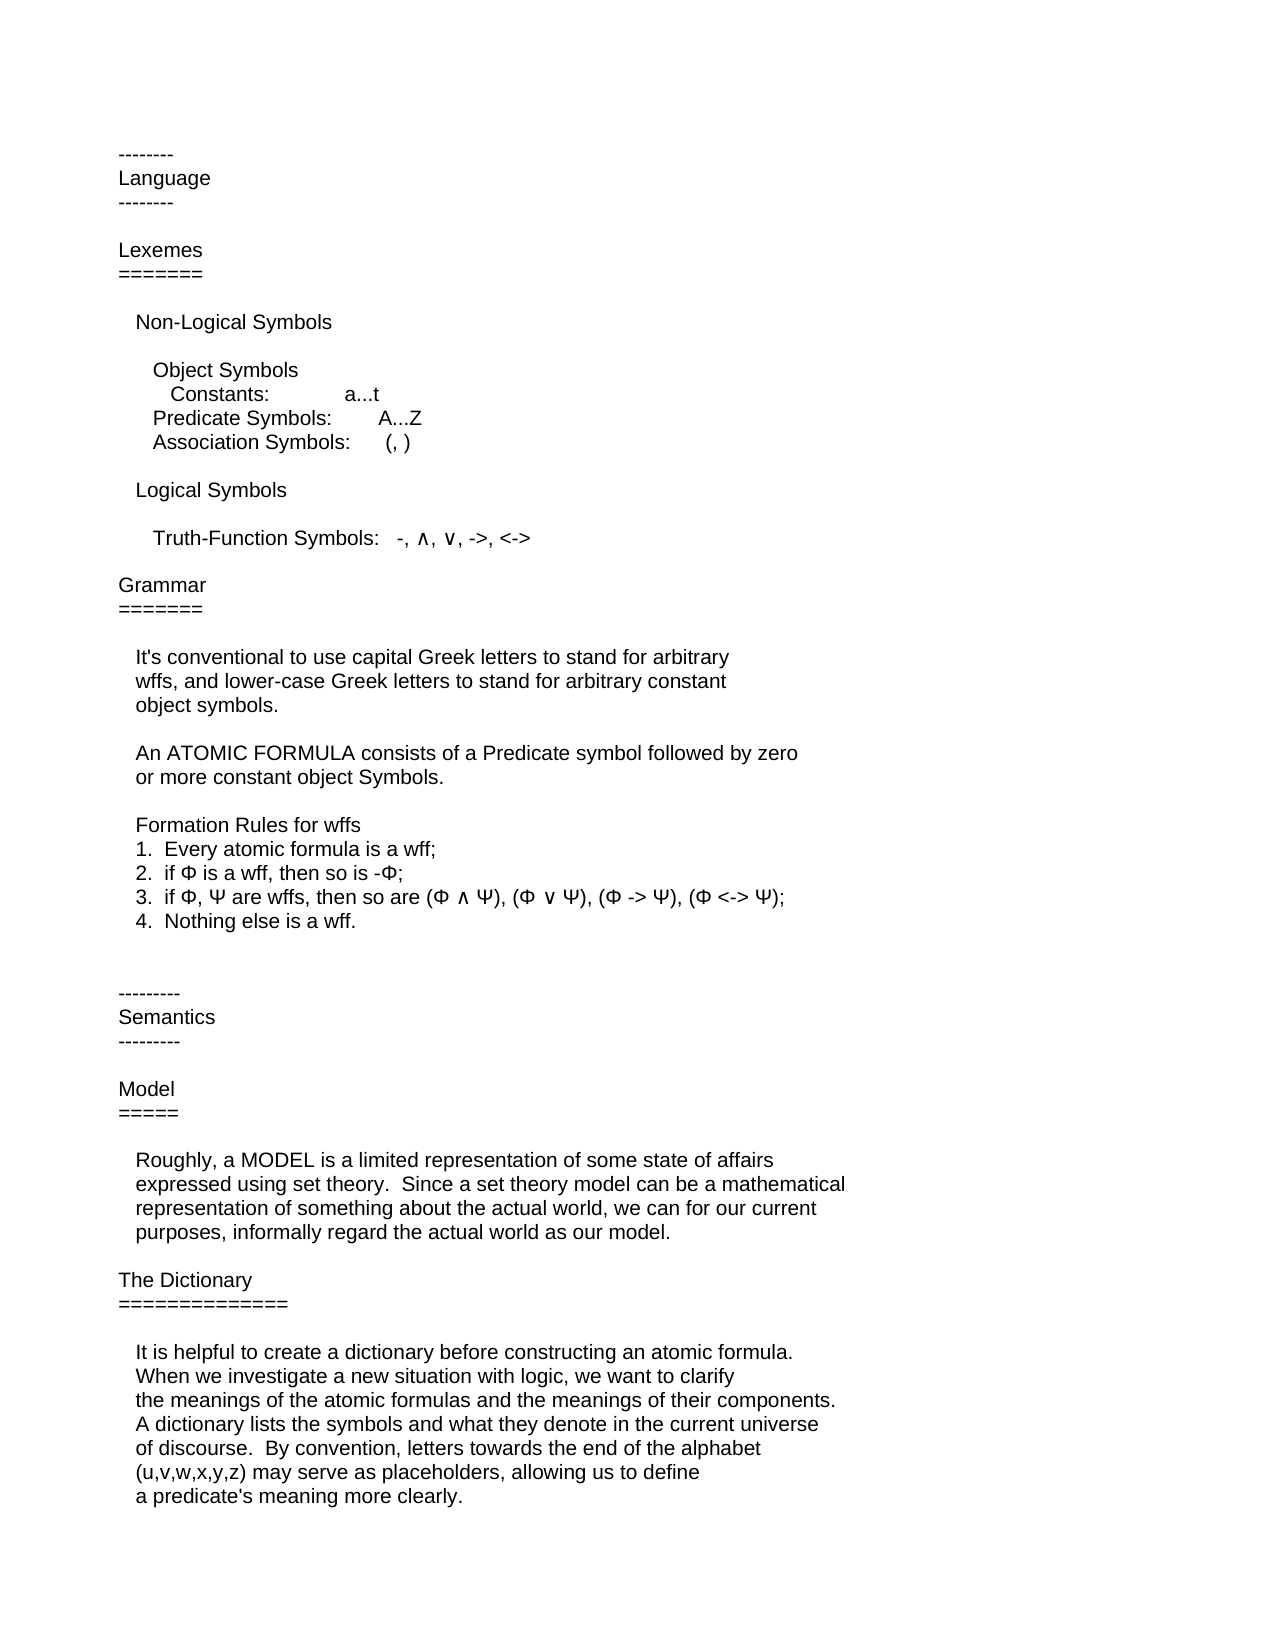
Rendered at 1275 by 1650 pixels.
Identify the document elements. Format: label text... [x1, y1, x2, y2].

text 2. if Φ is a wff, then so is -Φ; [118, 861, 1157, 885]
text Language [118, 166, 1157, 190]
text purposes, informally regard the actual world as our model. [118, 1220, 1157, 1244]
text Formation Rules for wffs [118, 813, 1157, 837]
text 1. Every atomic formula is a wff; [118, 837, 1157, 861]
text ============== [118, 1292, 1157, 1316]
text Predicate Symbols: A...Z [118, 406, 1157, 429]
text Logical Symbols [118, 477, 1157, 501]
text wffs, and lower-case Greek letters to stand for arbitrary constant [118, 669, 1157, 693]
text Object Symbols [118, 358, 1157, 382]
text When we investigate a new situation with logic, we want to clarify [118, 1364, 1157, 1388]
text It's conventional to use capital Greek letters to stand for arbitrary [118, 645, 1157, 669]
text An ATOMIC FORMULA consists of a Predicate symbol followed by zero [118, 741, 1157, 765]
text ======= [118, 262, 1157, 286]
text ===== [118, 1100, 1157, 1124]
text Association Symbols: (, ) [118, 429, 1157, 453]
text (u,v,w,x,y,z) may serve as placeholders, allowing us to define [118, 1460, 1157, 1484]
text Non-Logical Symbols [118, 310, 1157, 334]
text It is helpful to create a dictionary before constructing an atomic formula. [118, 1340, 1157, 1364]
text Constants: a...t [118, 382, 1157, 406]
text --------- [118, 1028, 1157, 1052]
text -------- [118, 190, 1157, 214]
text Model [118, 1076, 1157, 1100]
text --------- [118, 981, 1157, 1004]
text of discourse. By convention, letters towards the end of the alphabet [118, 1436, 1157, 1460]
text A dictionary lists the symbols and what they denote in the current universe [118, 1412, 1157, 1436]
text Truth-Function Symbols: -, ∧, ∨, ->, <-> [118, 525, 1157, 549]
text or more constant object Symbols. [118, 765, 1157, 789]
text 3. if Φ, Ψ are wffs, then so are (Φ ∧ Ψ), (Φ ∨ Ψ), (Φ -> Ψ), (Φ <-> Ψ); [118, 885, 1157, 909]
text Lexemes [118, 238, 1157, 262]
text 4. Nothing else is a wff. [118, 909, 1157, 933]
text ======= [118, 597, 1157, 621]
text a predicate's meaning more clearly. [118, 1484, 1157, 1508]
text Semantics [118, 1004, 1157, 1028]
text object symbols. [118, 693, 1157, 717]
text Grammar [118, 573, 1157, 597]
text the meanings of the atomic formulas and the meanings of their components. [118, 1388, 1157, 1412]
text Roughly, a MODEL is a limited representation of some state of affairs [118, 1148, 1157, 1172]
text The Dictionary [118, 1268, 1157, 1292]
text -------- [118, 142, 1157, 166]
text expressed using set theory. Since a set theory model can be a mathematical [118, 1172, 1157, 1196]
text representation of something about the actual world, we can for our current [118, 1196, 1157, 1220]
